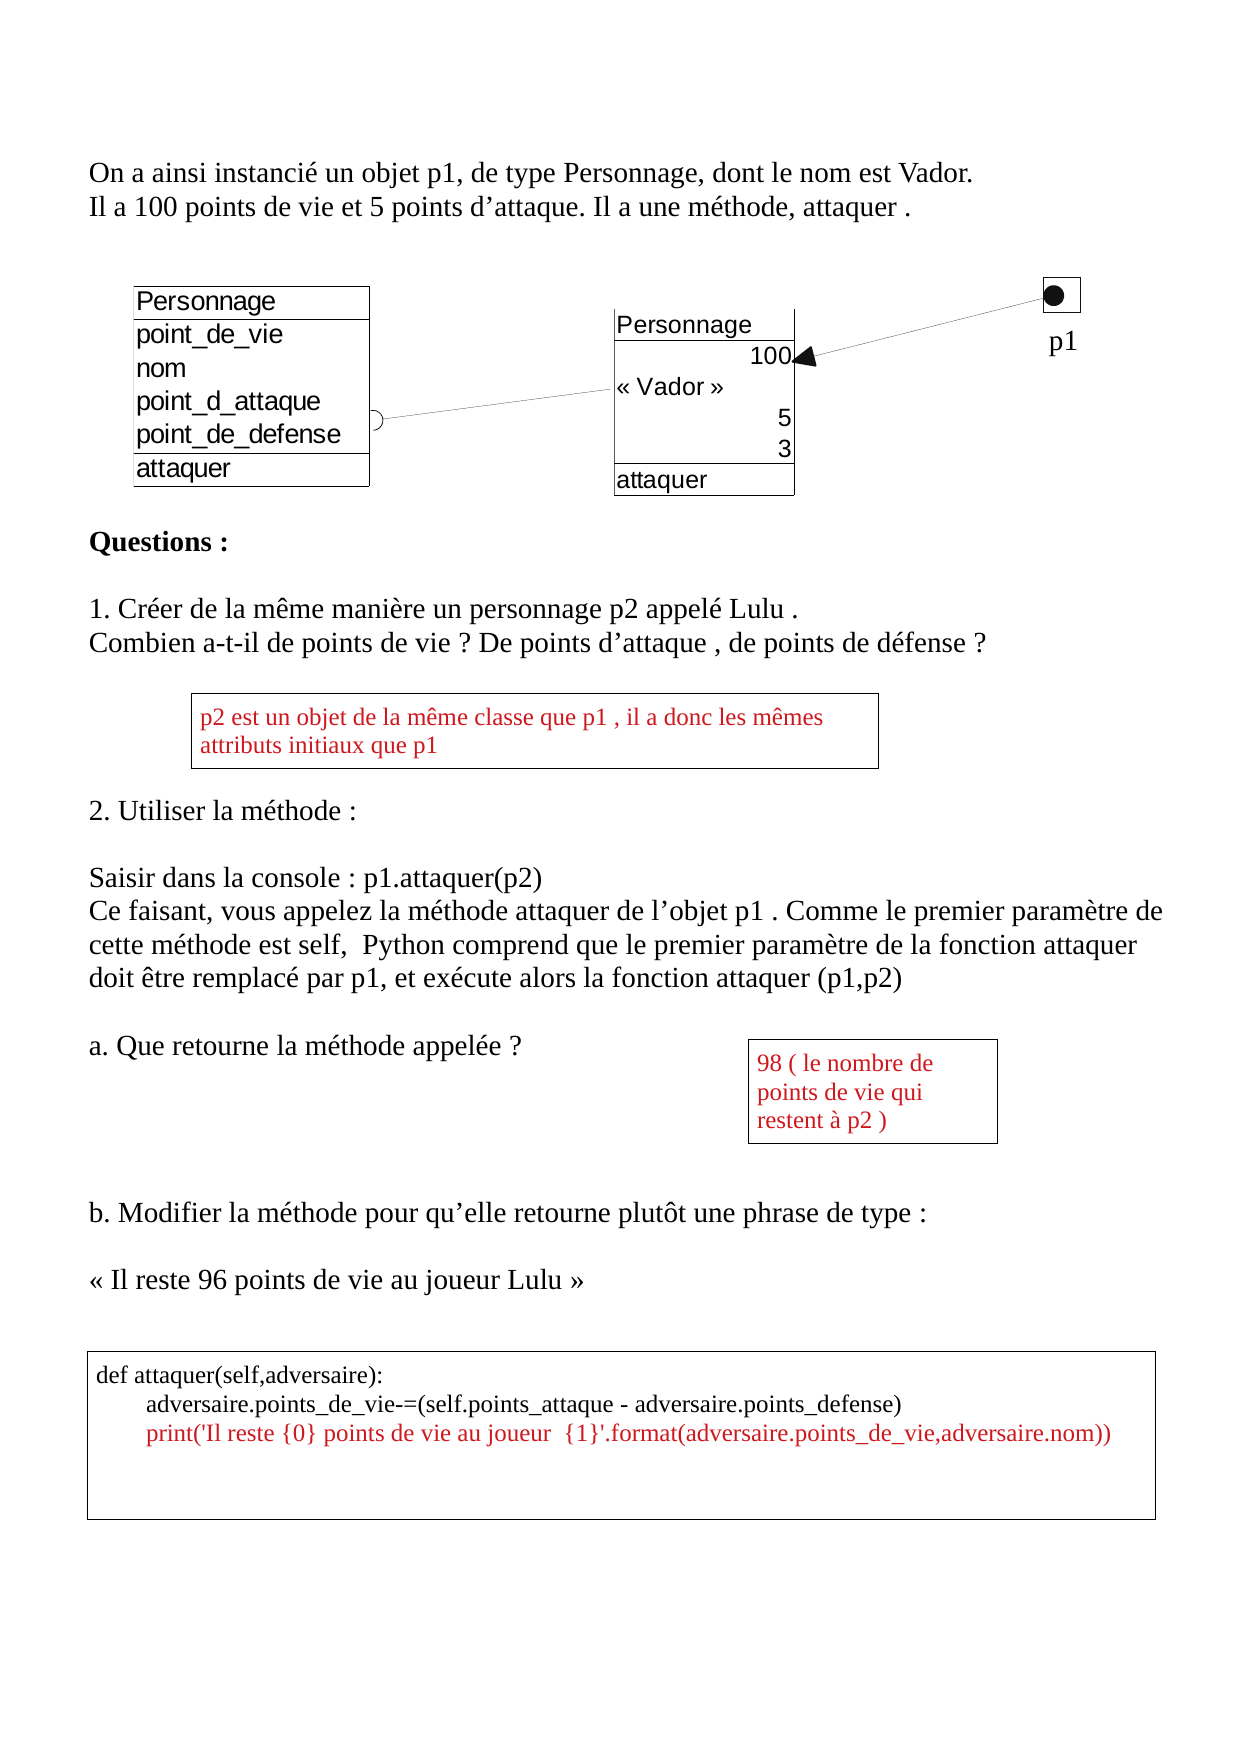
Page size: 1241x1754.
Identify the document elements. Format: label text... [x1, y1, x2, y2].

text def attaquer(self,adversaire): [96, 1360, 1147, 1389]
text « Il reste 96 points de vie au joueur Lulu » [88, 1262, 1163, 1296]
text p1 [88, 290, 133, 357]
text p1 [134, 320, 369, 357]
text 1. Créer de la même manière un personnage p2 appelé Lulu . [88, 592, 1163, 625]
text a. Que retourne la méthode appelée ? [749, 1040, 997, 1143]
text p1 [816, 290, 1163, 357]
text On a ainsi instancié un objet p1, de type Personnage, dont le nom est Vador. [88, 156, 1163, 189]
text p1 [766, 348, 774, 357]
text 98 ( le nombre de points de vie qui restent à p2 ) [757, 1048, 988, 1134]
text Saisir dans la console : p1.attaquer(p2) [88, 860, 1163, 893]
text p2 est un objet de la même classe que p1 , il a donc les mêmes attributs initiaux que p1 [200, 702, 869, 759]
text b. Modifier la méthode pour qu’elle retourne plutôt une phrase de type : [88, 1195, 1163, 1229]
text p1 [615, 341, 794, 357]
text Il a 100 points de vie et 5 points d’attaque. Il a une méthode, attaquer . [88, 189, 1163, 223]
text adversaire.points_de_vie-=(self.points_attaque - adversaire.points_defense) [96, 1389, 1147, 1418]
text 2. Utiliser la méthode : [88, 793, 1163, 826]
text Combien a-t-il de points de vie ? De points d’attaque , de points de défense ? [88, 625, 1163, 659]
text a. Que retourne la méthode appelée ? [88, 1028, 1163, 1061]
text p1 [134, 290, 369, 319]
text p1 [370, 290, 1043, 357]
text p1 [781, 348, 789, 357]
text Ce faisant, vous appelez la méthode attaquer de l’objet p1 . Comme le premier paramètre de cette méthode est self, Python comprend que le premier paramètre de la fonction attaquer doit être remplacé par p1, et exécute alors la fonction attaquer (p1,p2) [88, 893, 1163, 994]
text print('Il reste {0} points de vie au joueur {1}'.format(adversaire.points_de_vie,adversaire.nom)) [96, 1418, 1147, 1447]
text Questions : [88, 524, 1163, 558]
